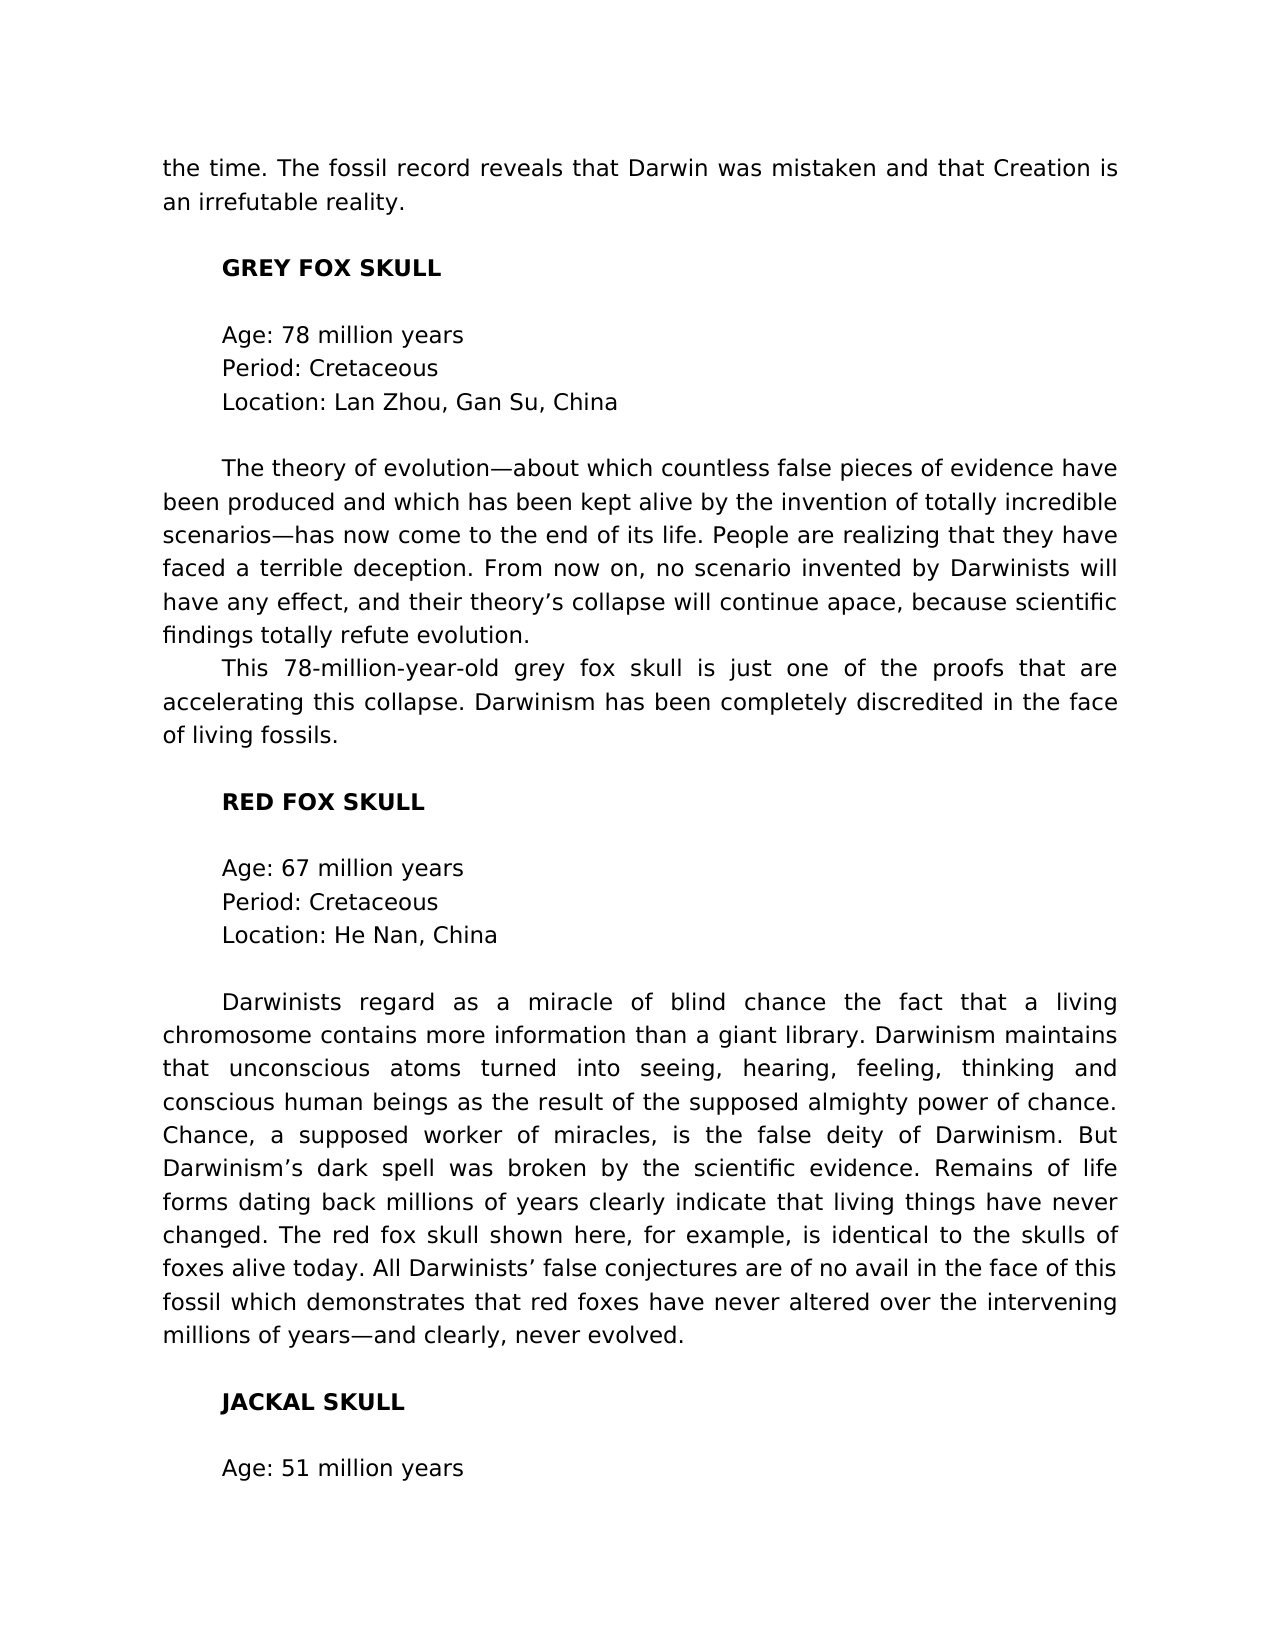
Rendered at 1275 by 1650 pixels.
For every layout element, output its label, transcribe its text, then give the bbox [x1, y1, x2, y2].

text This 78-million-year-old grey fox skull is just one of the proofs that are accelerating this collapse. Darwinism has been completely discredited in the face of living fossils. [162, 650, 1119, 750]
text JACKAL SKULL [162, 1383, 1119, 1417]
text Location: Lan Zhou, Gan Su, China [162, 383, 1119, 417]
text Age: 78 million years [162, 317, 1119, 350]
text Darwinists regard as a miracle of blind chance the fact that a living chromosome contains more information than a giant library. Darwinism maintains that unconscious atoms turned into seeing, hearing, feeling, thinking and conscious human beings as the result of the supposed almighty power of chance. Chance, a supposed worker of miracles, is the false deity of Darwinism. But Darwinism’s dark spell was broken by the scientific evidence. Remains of life forms dating back millions of years clearly indicate that living things have never changed. The red fox skull shown here, for example, is identical to the skulls of foxes alive today. All Darwinists’ false conjectures are of no avail in the face of this fossil which demonstrates that red foxes have never altered over the intervening millions of years—and clearly, never evolved. [162, 983, 1119, 1350]
text Location: He Nan, China [162, 917, 1119, 950]
text Period: Cretaceous [162, 883, 1119, 917]
text the time. The fossil record reveals that Darwin was mistaken and that Creation is an irrefutable reality. [162, 150, 1119, 217]
text Age: 67 million years [162, 850, 1119, 883]
text Period: Cretaceous [162, 350, 1119, 383]
text Age: 51 million years [162, 1450, 1119, 1483]
text GREY FOX SKULL [162, 250, 1119, 283]
text The theory of evolution—about which countless false pieces of evidence have been produced and which has been kept alive by the invention of totally incredible scenarios—has now come to the end of its life. People are realizing that they have faced a terrible deception. From now on, no scenario invented by Darwinists will have any effect, and their theory’s collapse will continue apace, because scientific findings totally refute evolution. [162, 450, 1119, 650]
text RED FOX SKULL [162, 783, 1119, 817]
